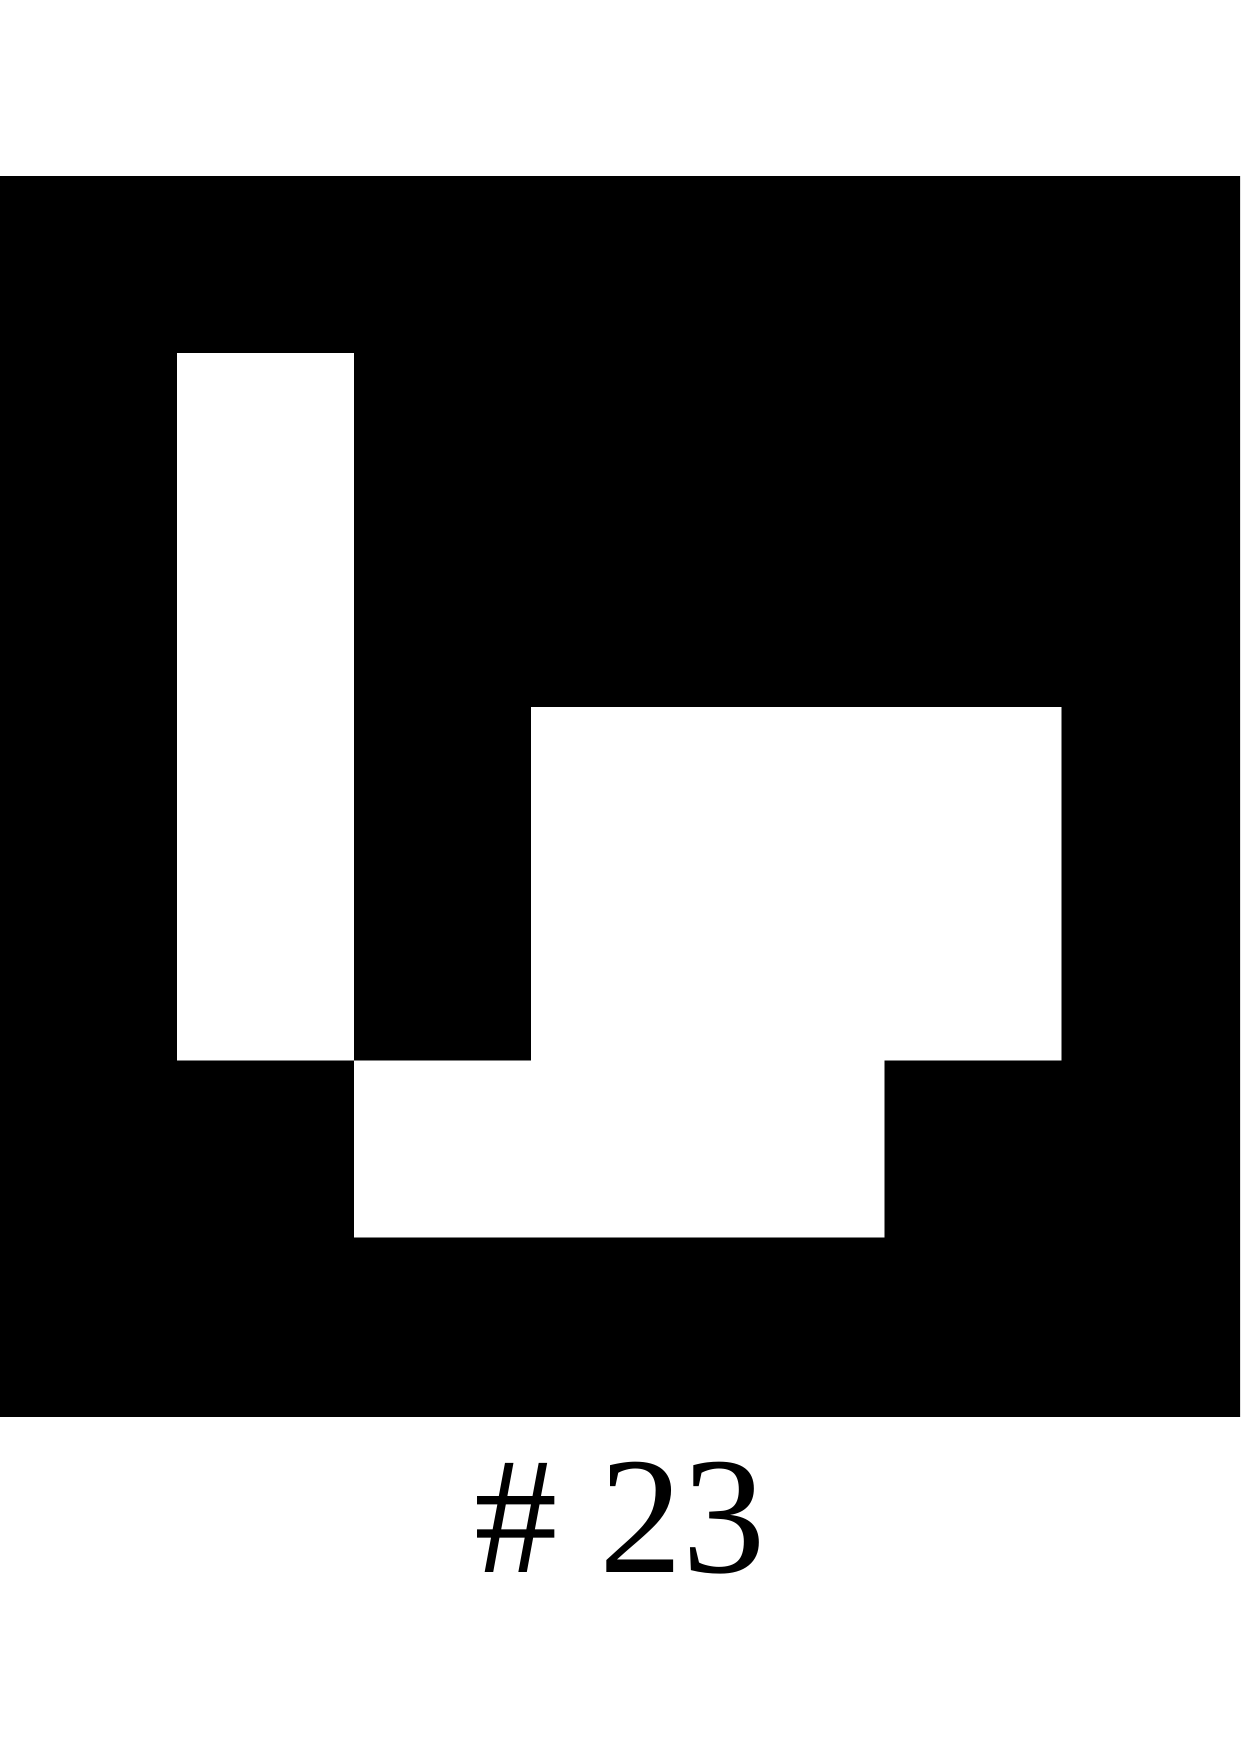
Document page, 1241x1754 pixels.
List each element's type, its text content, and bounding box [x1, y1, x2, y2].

text # 23 [118, 1417, 1122, 1608]
picture [0, 176, 1241, 1417]
